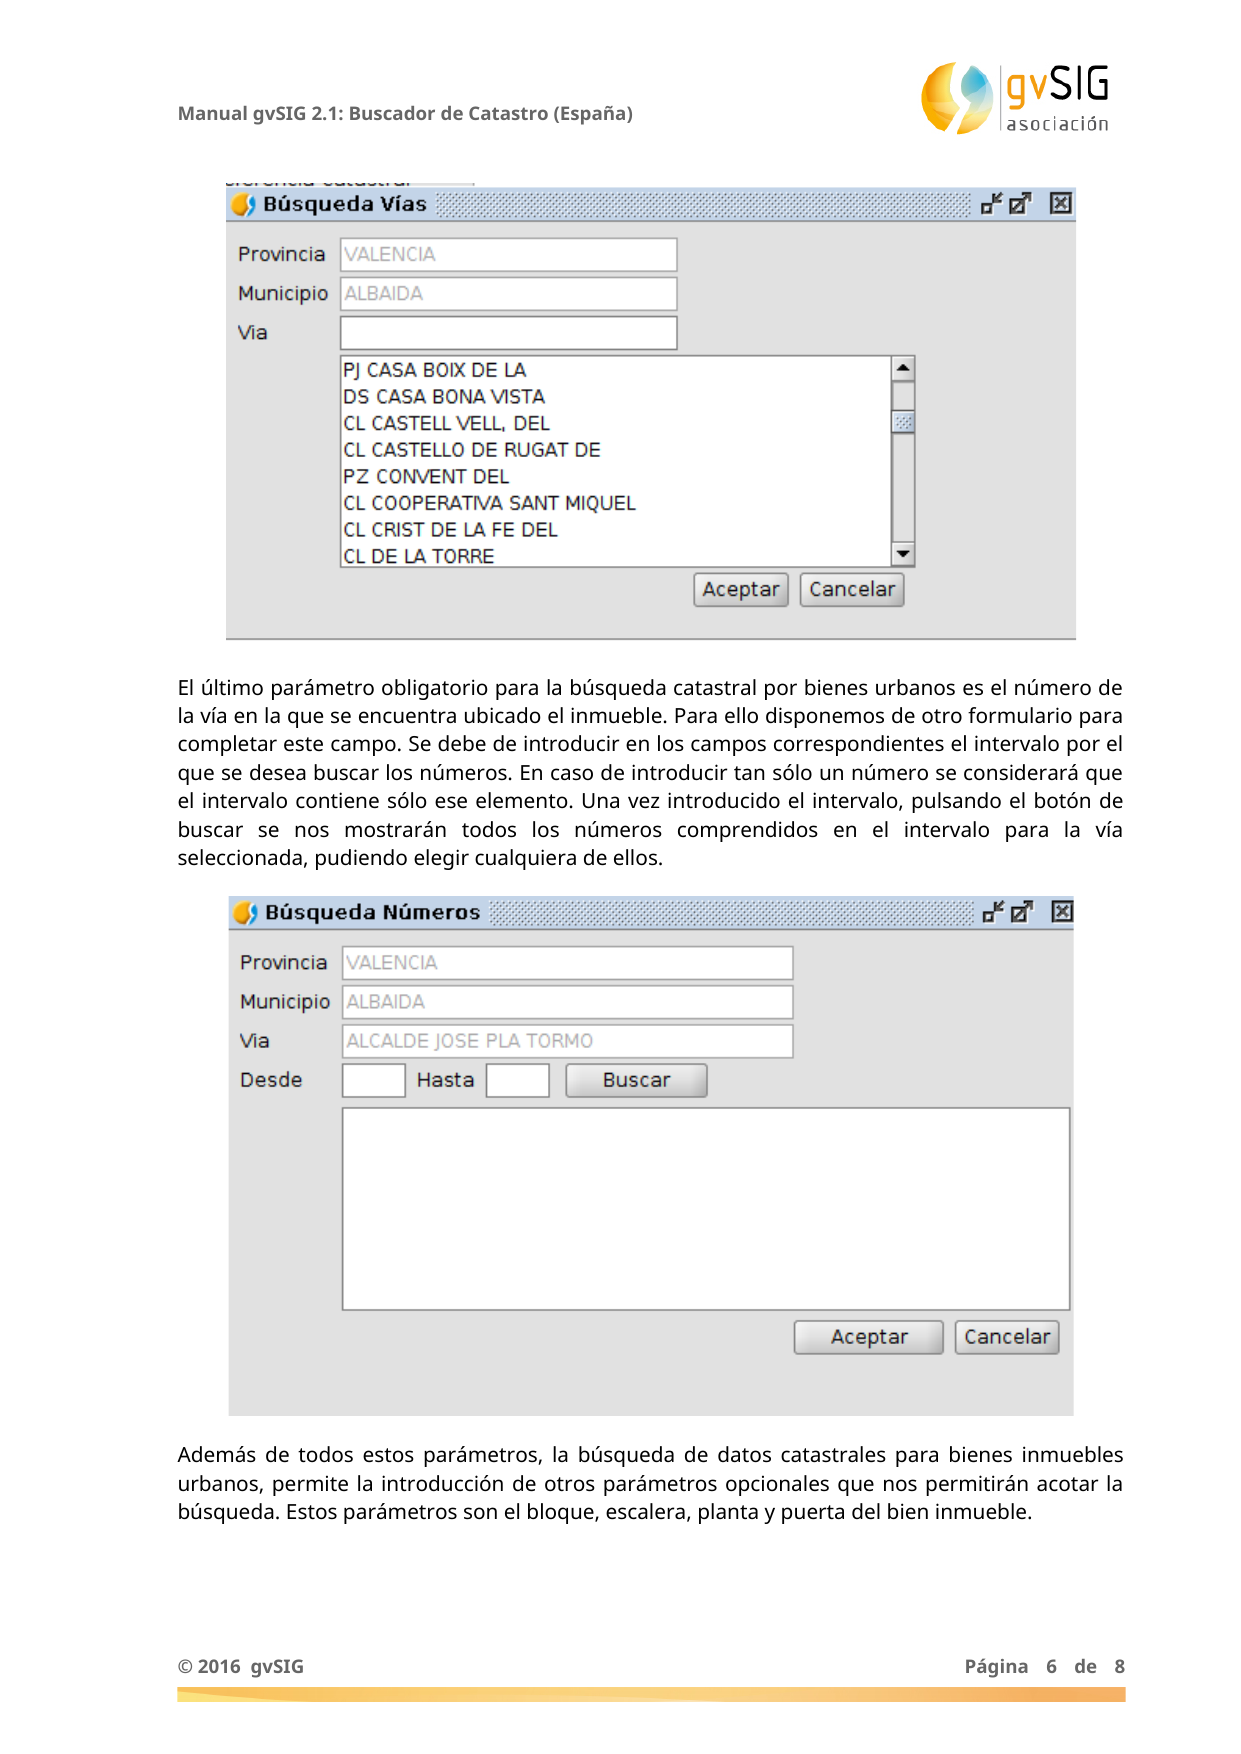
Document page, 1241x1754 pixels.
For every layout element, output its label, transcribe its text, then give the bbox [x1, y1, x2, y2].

picture [226, 183, 1077, 648]
text Además de todos estos parámetros, la búsqueda de datos catastrales para bienes inmuebles urbanos, permite la introducción de otros parámetros opcionales que nos permitirán acotar la búsqueda. Estos parámetros son el bloque, escalera, planta y puerta del bien inmueble. [177, 1441, 1125, 1526]
picture [177, 1687, 1126, 1702]
picture [228, 896, 1074, 1416]
picture [902, 47, 1122, 148]
text El último parámetro obligatorio para la búsqueda catastral por bienes urbanos es el número de la vía en la que se encuentra ubicado el inmueble. Para ello disponemos de otro formulario para completar este campo. Se debe de introducir en los campos correspondientes el intervalo por el que se desea buscar los números. En caso de introducir tan sólo un número se considerará que el intervalo contiene sólo ese elemento. Una vez introducido el intervalo, pulsando el botón de buscar se nos mostrarán todos los números comprendidos en el intervalo para la vía seleccionada, pudiendo elegir cualquiera de ellos. [177, 673, 1125, 872]
